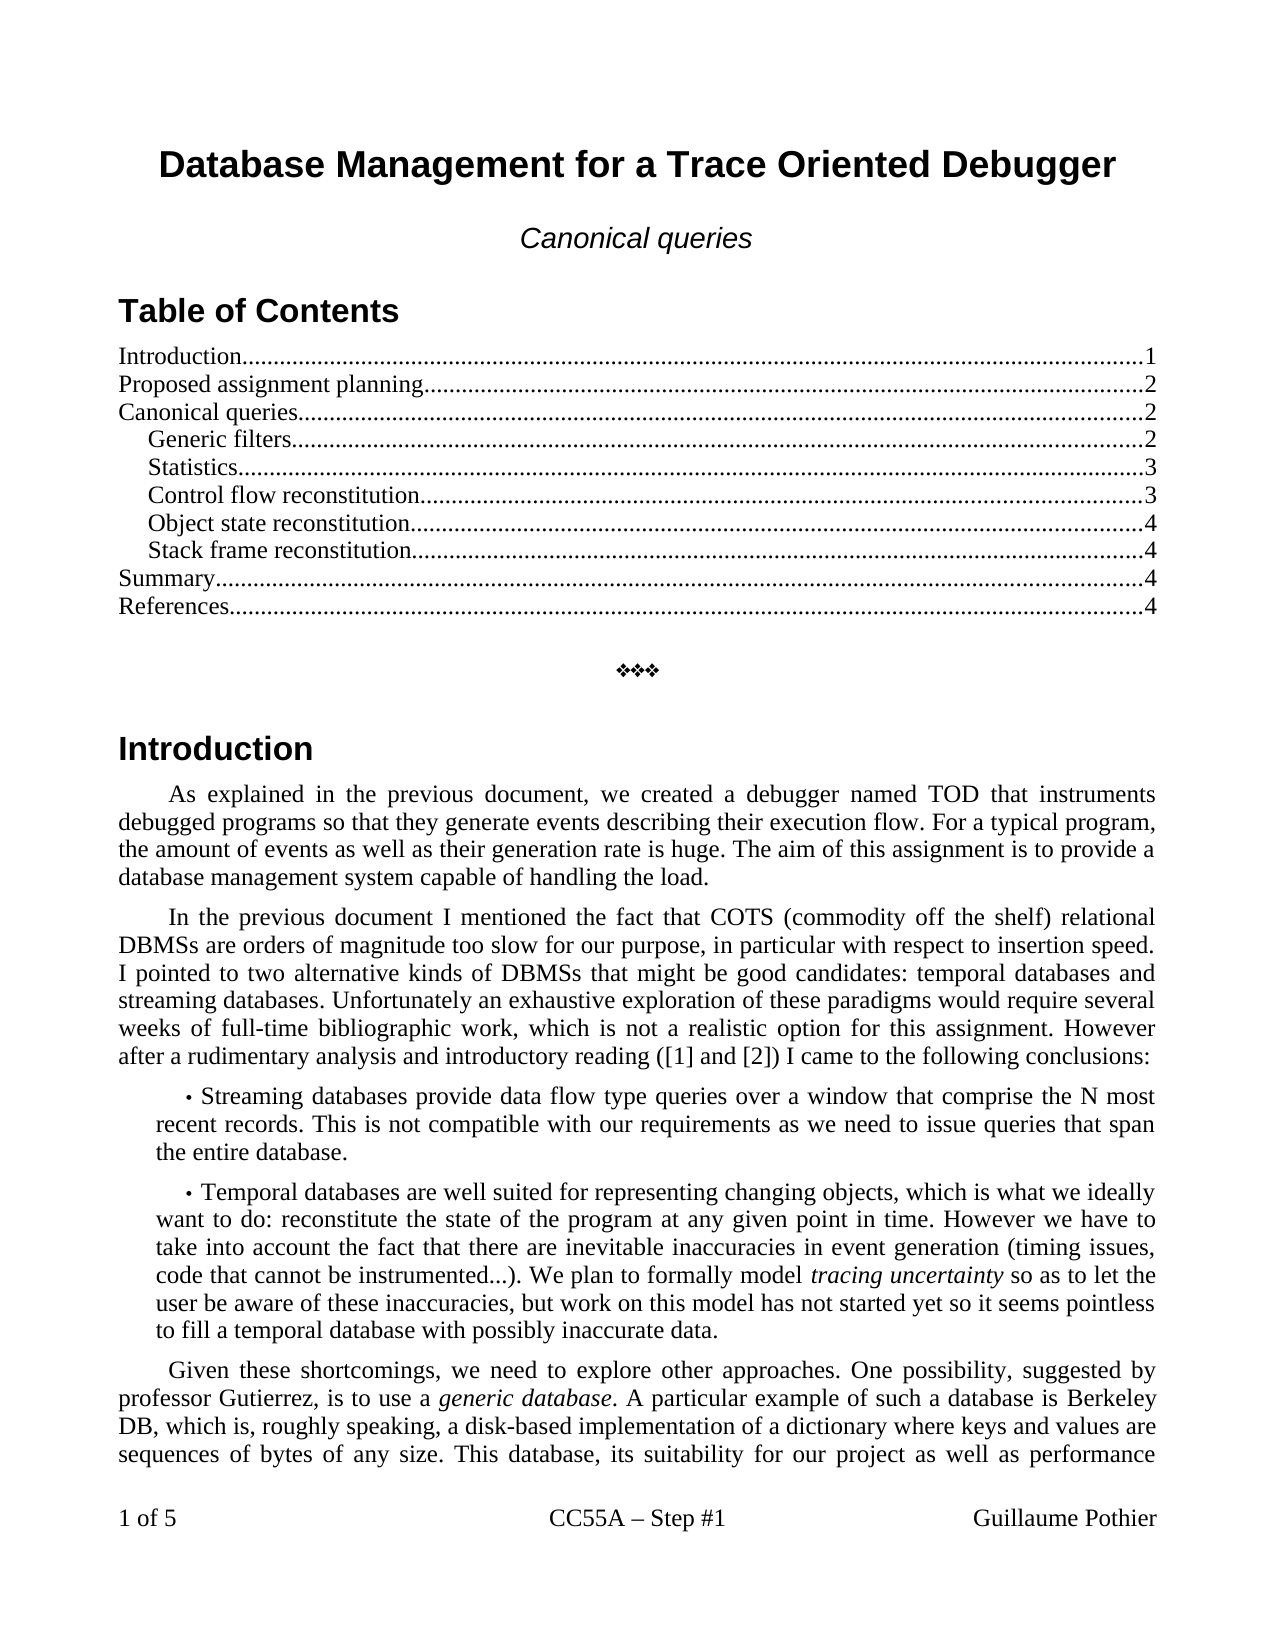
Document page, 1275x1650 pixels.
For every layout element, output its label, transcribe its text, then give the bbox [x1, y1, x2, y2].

text Generic filters 2 [148, 426, 1157, 453]
text Given these shortcomings, we need to explore other approaches. One possibility, suggested by professor Gutierrez, is to use a generic database. A particular example of such a database is Berkeley DB, which is, roughly speaking, a disk-based implementation of a dictionary where keys and values are sequences of bytes of any size. This database, its suitability for our project as well as performance [118, 1357, 1157, 1467]
text References 4 [118, 592, 1157, 619]
text Summary 4 [118, 564, 1157, 592]
text Object state reconstitution 4 [148, 509, 1157, 536]
text Statistics 3 [148, 453, 1157, 481]
text Control flow reconstitution 3 [148, 481, 1157, 509]
text  [118, 660, 1157, 682]
subtitle Introduction [118, 730, 1157, 768]
text In the previous document I mentioned the fact that COTS (commodity off the shelf) relational DBMSs are orders of magnitude too slow for our purpose, in particular with respect to insertion speed. I pointed to two alternative kinds of DBMSs that might be good candidates: temporal databases and streaming databases. Unfortunately an exhaustive exploration of these paradigms would require several weeks of full-time bibliographic work, which is not a realistic option for this assignment. However after a rudimentary analysis and introductory reading ([1] and [2]) I came to the following conclusions: [118, 903, 1157, 1070]
text Introduction 1 [118, 342, 1157, 370]
text Stack frame reconstitution 4 [148, 536, 1157, 564]
text As explained in the previous document, we created a debugger named TOD that instruments debugged programs so that they generate events describing their execution flow. For a typical program, the amount of events as well as their generation rate is huge. The aim of this assignment is to provide a database management system capable of handling the load. [118, 780, 1157, 891]
list Temporal databases are well suited for representing changing objects, which is what we ideally want to do: reconstitute the state of the program at any given point in time. However we have to take into account the fact that there are inevitable inaccuracies in event generation (timing issues, code that cannot be instrumented...). We plan to formally model tracing uncertainty so as to let the user be aware of these inaccuracies, but work on this model has not started yet so it seems pointless to fill a temporal database with possibly inaccurate data. [141, 1178, 1157, 1344]
text Proposed assignment planning 2 [118, 370, 1157, 398]
title Database Management for a Trace Oriented Debugger [118, 143, 1157, 185]
subtitle Table of Contents [118, 293, 1157, 330]
text Canonical queries 2 [118, 398, 1157, 426]
subtitle Canonical queries [118, 222, 1157, 255]
list Streaming databases provide data flow type queries over a window that comprise the N most recent records. This is not compatible with our requirements as we need to issue queries that span the entire database. [141, 1082, 1157, 1165]
